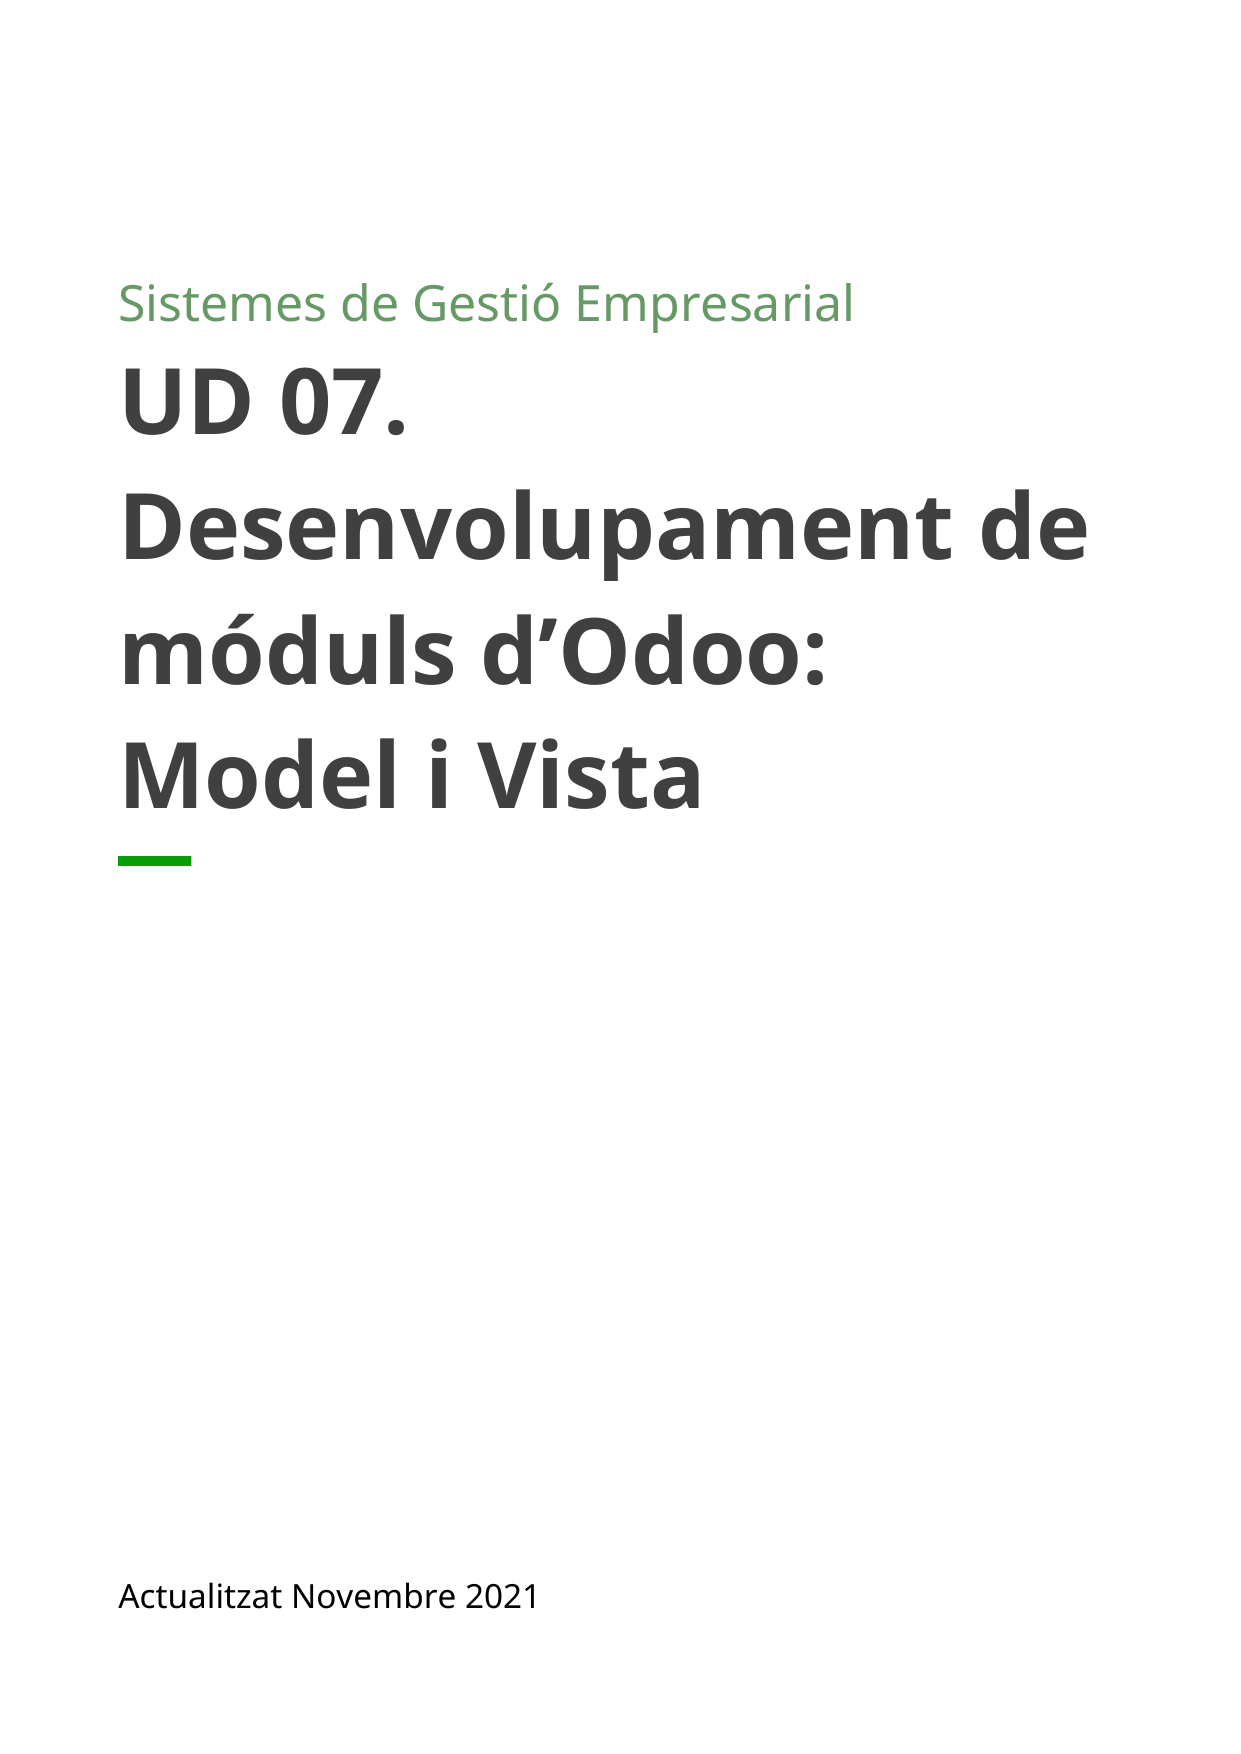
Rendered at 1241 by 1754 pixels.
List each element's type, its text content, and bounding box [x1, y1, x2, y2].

title Sistemes de Gestió Empresarial UD 07. Desenvolupament de móduls d’Odoo: Model i Vista [118, 268, 1122, 836]
text Actualitzat Novembre 2021 [118, 1573, 1122, 1618]
picture [118, 856, 192, 866]
